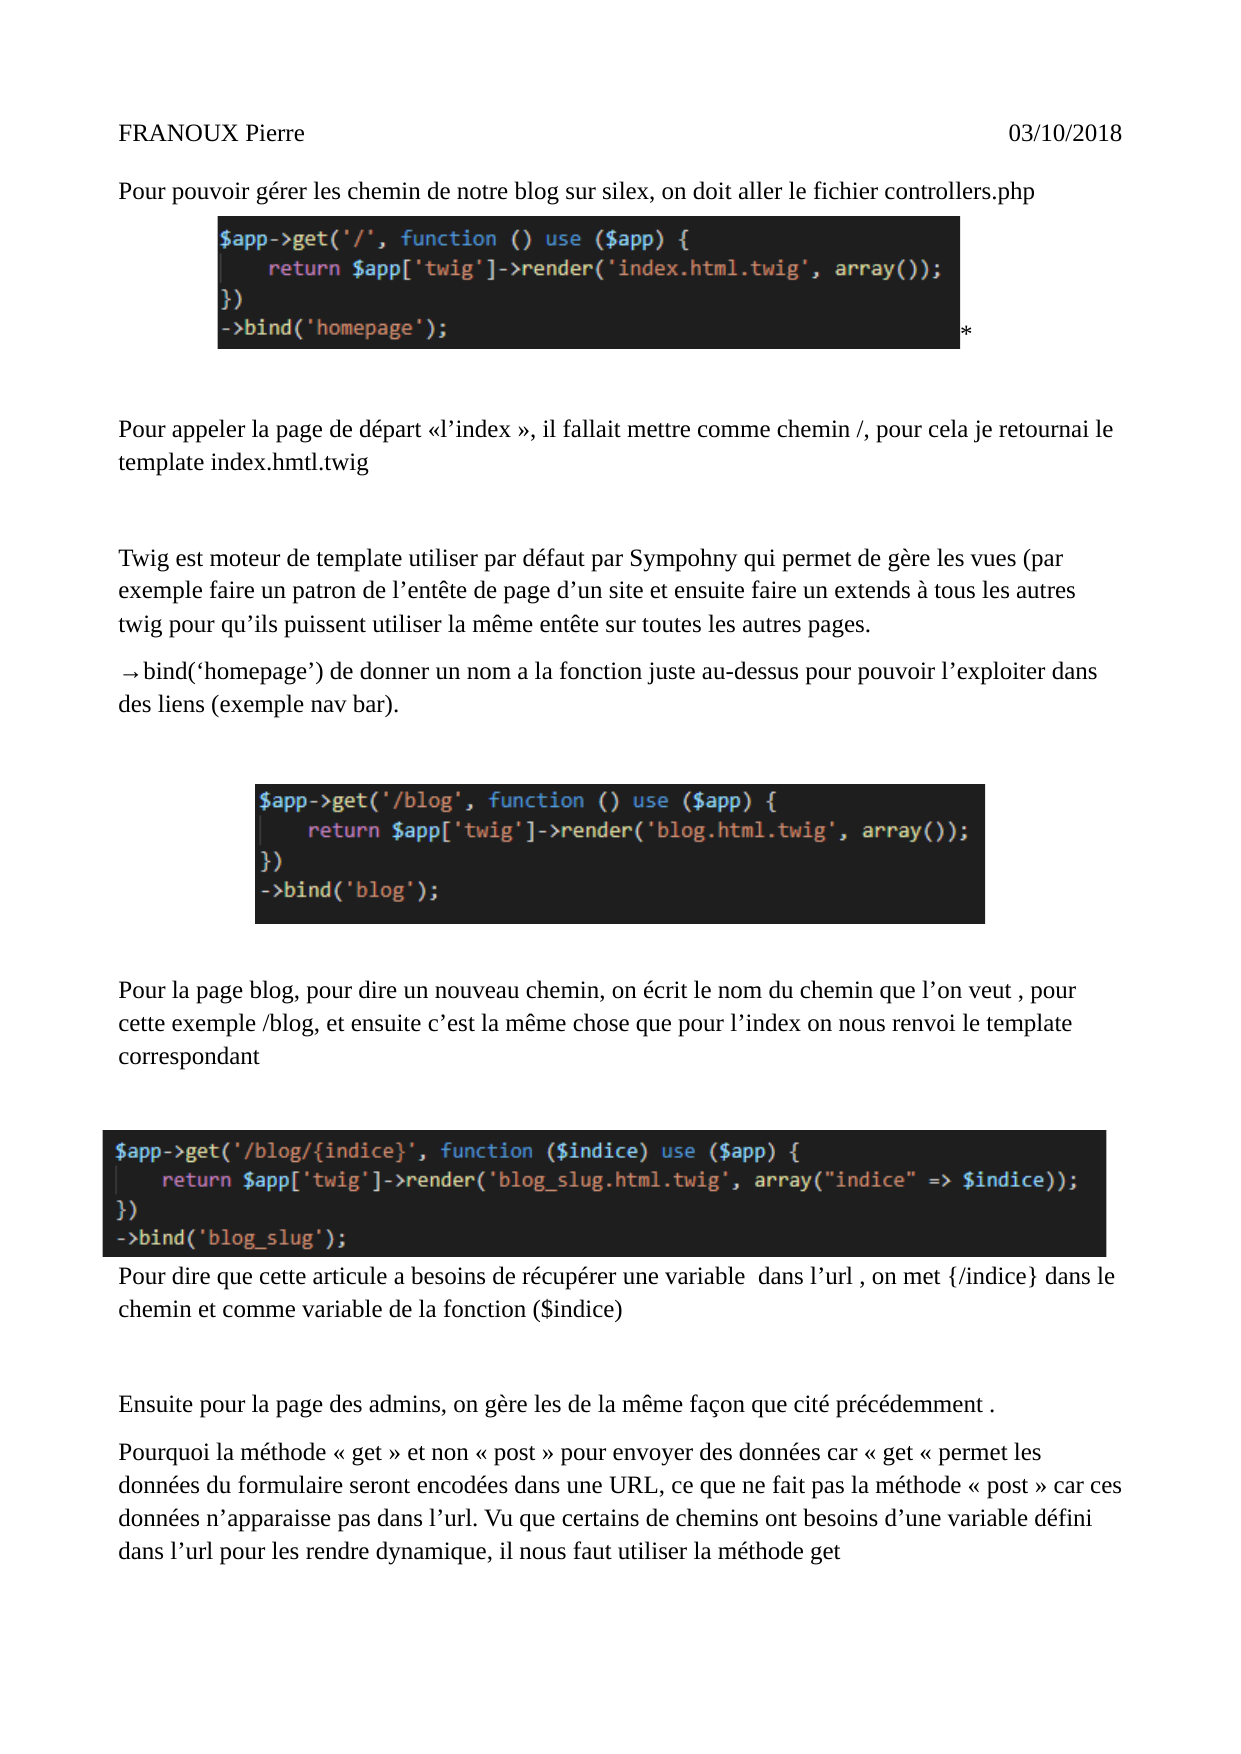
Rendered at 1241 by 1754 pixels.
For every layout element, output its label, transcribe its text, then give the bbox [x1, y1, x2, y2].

text Pour dire que cette articule a besoins de récupérer une variable dans l’url , on met {/indice} dans le chemin et comme variable de la fonction ($indice) [118, 1136, 1122, 1323]
text [118, 319, 217, 348]
text Twig est moteur de template utiliser par défaut par Sympohny qui permet de gère les vues (par exemple faire un patron de l’entête de page d’un site et ensuite faire un extends à tous les autres twig pour qu’ils puissent utiliser la même entête sur toutes les autres pages. [118, 543, 1122, 637]
text →bind(‘homepage’) de donner un nom a la fonction juste au-dessus pour pouvoir l’exploiter dans des liens (exemple nav bar). [118, 656, 1122, 718]
picture [255, 784, 986, 924]
text Pour pouvoir gérer les chemin de notre blog sur silex, on doit aller le fichier controllers.php [118, 176, 1122, 205]
text Pourquoi la méthode « get » et non « post » pour envoyer des données car « get « permet les données du formulaire seront encodées dans une URL, ce que ne fait pas la méthode « post » car ces données n’apparaisse pas dans l’url. Vu que certains de chemins ont besoins d’une variable défini dans l’url pour les rendre dynamique, il nous faut utiliser la méthode get [118, 1437, 1122, 1564]
text Pour la page blog, pour dire un nouveau chemin, on écrit le nom du chemin que l’on veut , pour cette exemple /blog, et ensuite c’est la même chose que pour l’index on nous renvoi le template correspondant [118, 975, 1122, 1070]
text Pour appeler la page de départ «l’index », il fallait mettre comme chemin /, pour cela je retournai le template index.hmtl.twig [118, 414, 1122, 476]
text Ensuite pour la page des admins, on gère les de la même façon que cité précédemment . [118, 1389, 1122, 1418]
text * [961, 319, 1122, 348]
picture [102, 1130, 1107, 1257]
picture [217, 216, 961, 349]
